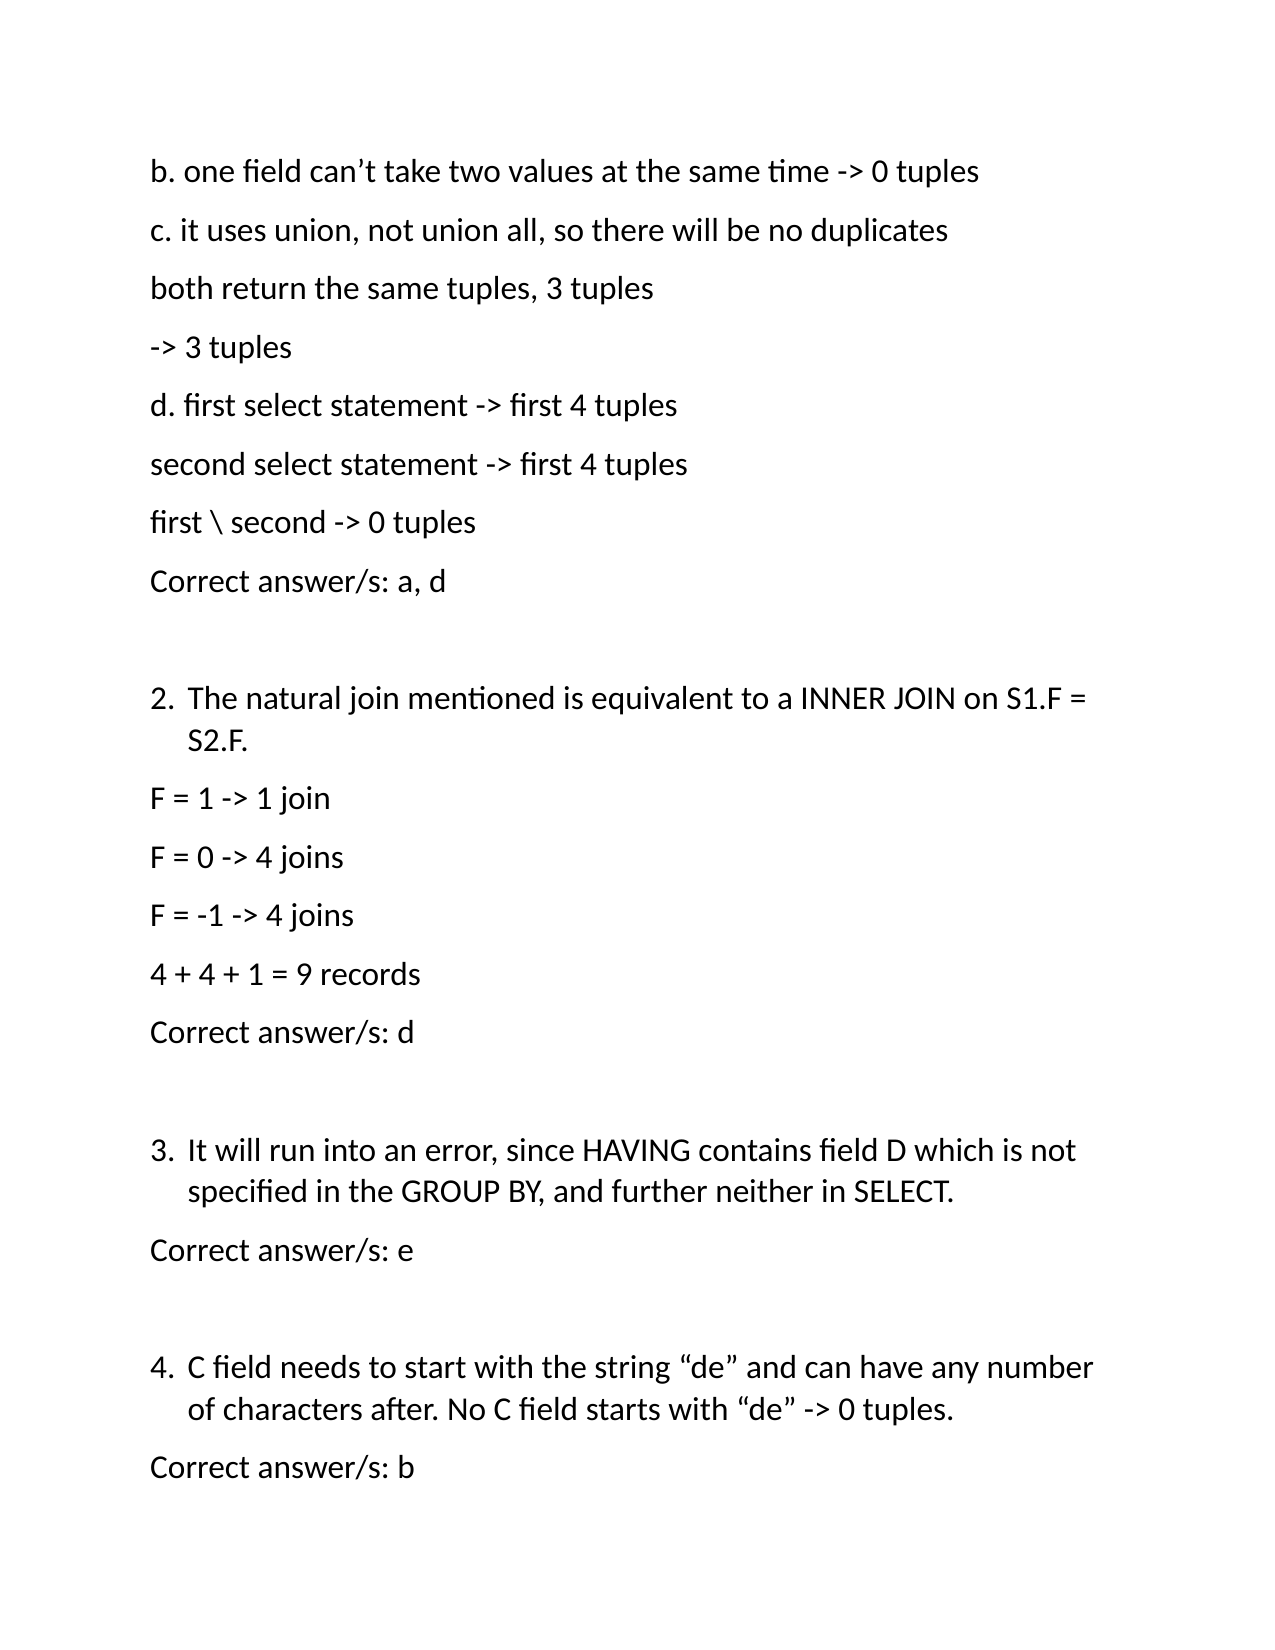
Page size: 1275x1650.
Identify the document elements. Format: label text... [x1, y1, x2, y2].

text b. one field can’t take two values at the same time -> 0 tuples [150, 150, 1125, 191]
text Correct answer/s: e [150, 1229, 1125, 1270]
text Correct answer/s: a, d [150, 560, 1125, 601]
text first \ second -> 0 tuples [150, 501, 1125, 542]
list The natural join mentioned is equivalent to a INNER JOIN on S1.F = S2.F. [150, 677, 1125, 759]
list It will run into an error, since HAVING contains field D which is not specified in the GROUP BY, and further neither in SELECT. [150, 1128, 1125, 1211]
text F = 1 -> 1 join [150, 777, 1125, 818]
text F = 0 -> 4 joins [150, 836, 1125, 877]
text -> 3 tuples [150, 326, 1125, 366]
text F = -1 -> 4 joins [150, 894, 1125, 935]
text Correct answer/s: d [150, 1011, 1125, 1052]
text second select statement -> first 4 tuples [150, 443, 1125, 483]
text d. first select statement -> first 4 tuples [150, 384, 1125, 425]
text c. it uses union, not union all, so there will be no duplicates [150, 208, 1125, 249]
text Correct answer/s: b [150, 1446, 1125, 1487]
text both return the same tuples, 3 tuples [150, 267, 1125, 308]
list C field needs to start with the string “de” and can have any number of characters after. No C field starts with “de” -> 0 tuples. [150, 1346, 1125, 1429]
text 4 + 4 + 1 = 9 records [150, 953, 1125, 994]
